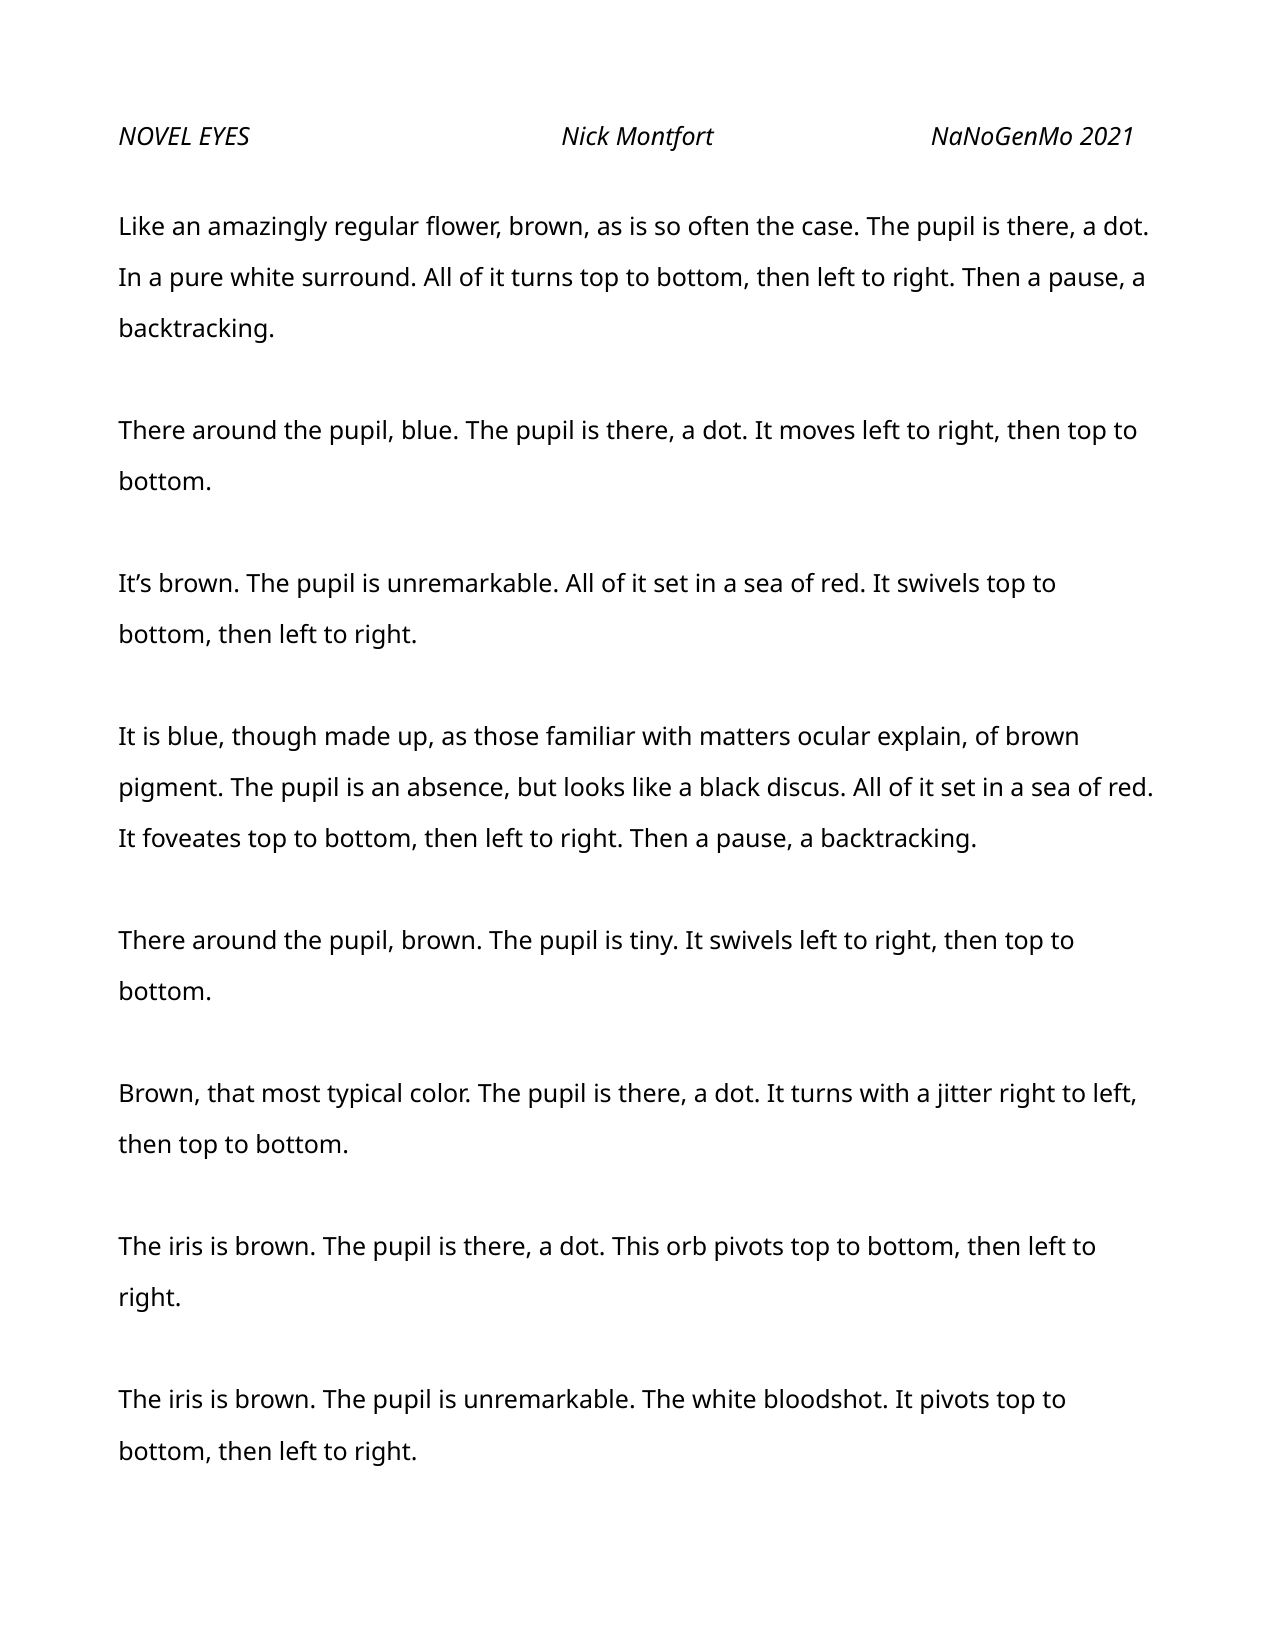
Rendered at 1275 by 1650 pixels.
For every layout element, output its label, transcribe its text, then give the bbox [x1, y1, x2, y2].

text It is blue, though made up, as those familiar with matters ocular explain, of brown pigment. The pupil is an absence, but looks like a black discus. All of it set in a sea of red. It foveates top to bottom, then left to right. Then a pause, a backtracking. [118, 718, 1157, 855]
text Brown, that most typical color. The pupil is there, a dot. It turns with a jitter right to left, then top to bottom. [118, 1076, 1157, 1161]
text There around the pupil, blue. The pupil is there, a dot. It moves left to right, then top to bottom. [118, 412, 1157, 497]
text It’s brown. The pupil is unremarkable. All of it set in a sea of red. It swivels top to bottom, then left to right. [118, 565, 1157, 651]
text There around the pupil, brown. The pupil is tiny. It swivels left to right, then top to bottom. [118, 923, 1157, 1008]
text The iris is brown. The pupil is there, a dot. This orb pivots top to bottom, then left to right. [118, 1229, 1157, 1314]
text The iris is brown. The pupil is unremarkable. The white bloodshot. It pivots top to bottom, then left to right. [118, 1382, 1157, 1467]
text Like an amazingly regular flower, brown, as is so often the case. The pupil is there, a dot. In a pure white surround. All of it turns top to bottom, then left to right. Then a pause, a backtracking. [118, 208, 1157, 344]
